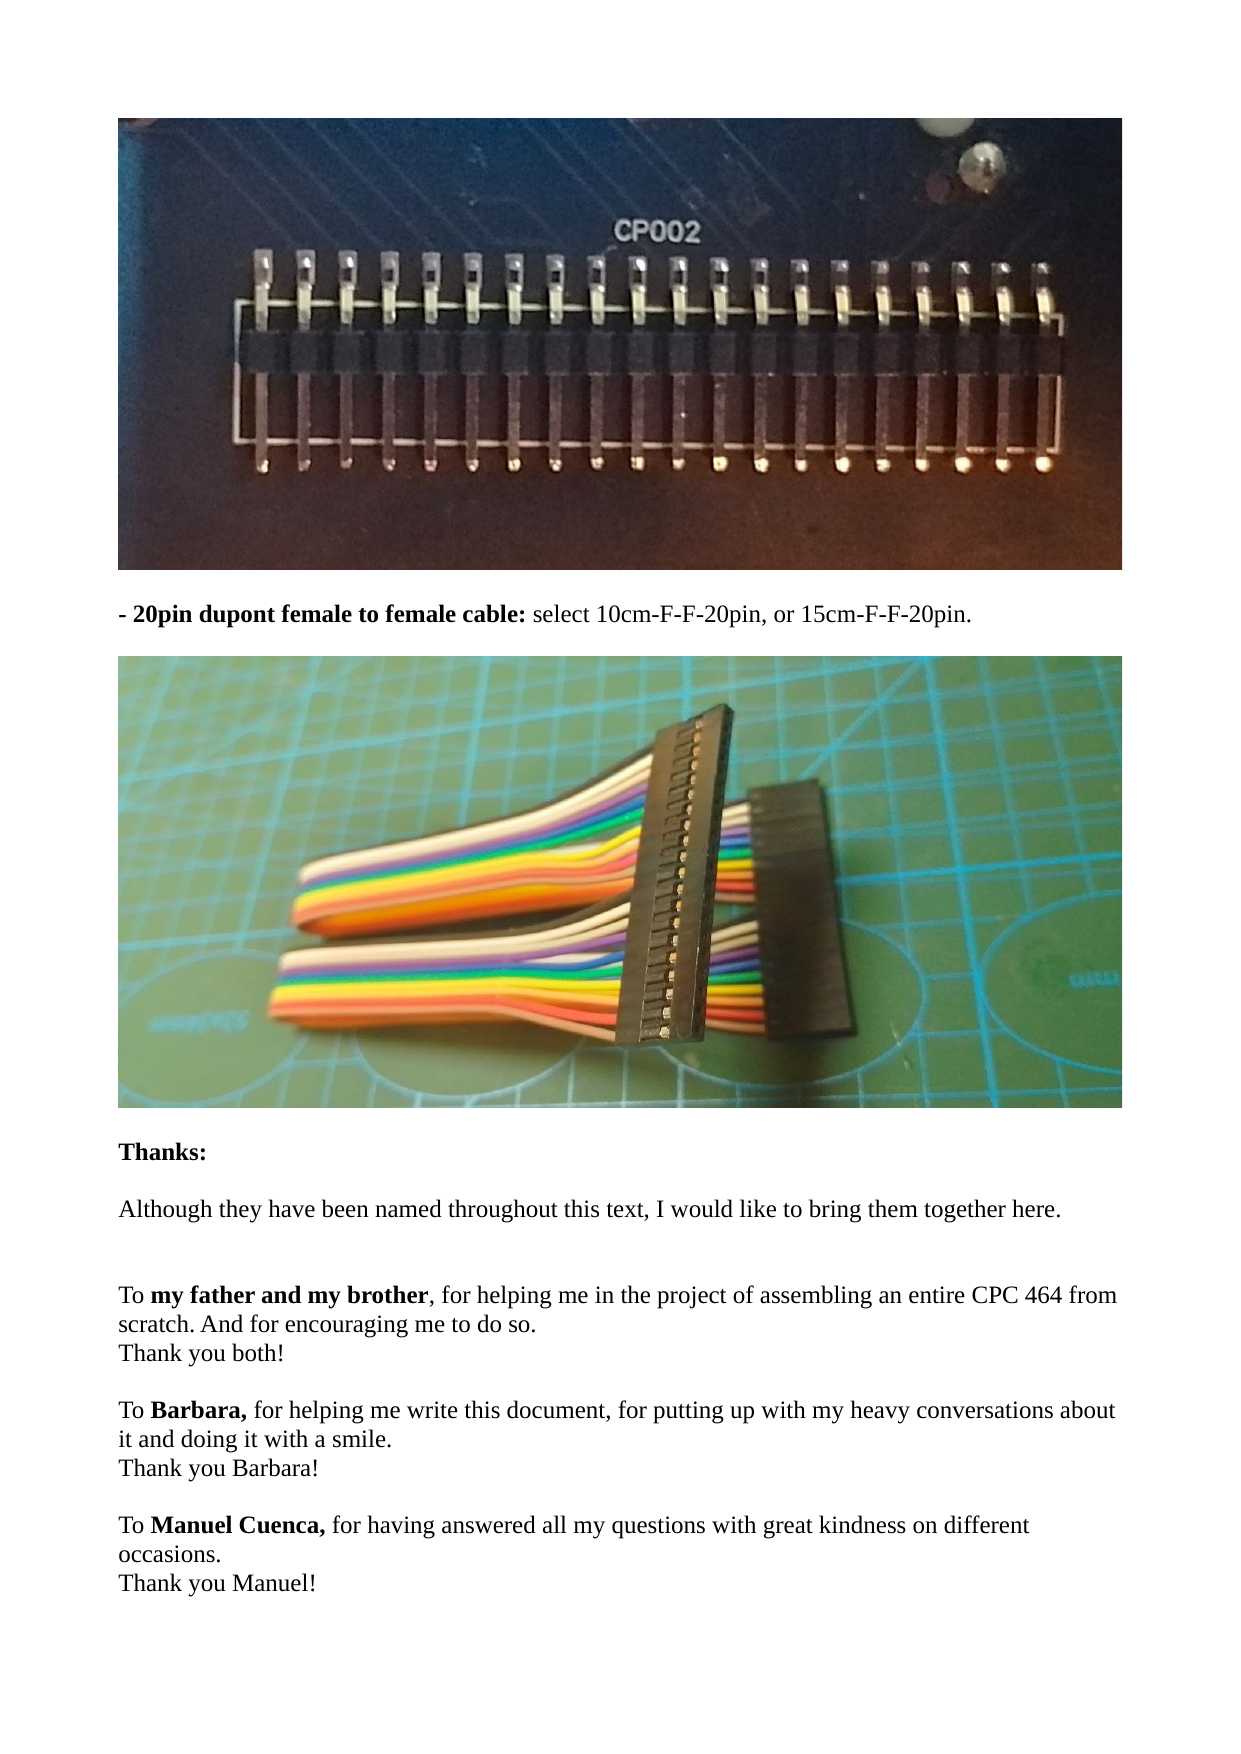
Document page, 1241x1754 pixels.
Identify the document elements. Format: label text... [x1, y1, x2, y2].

text Thank you both! [118, 1338, 1122, 1367]
text To my father and my brother, for helping me in the project of assembling an entire CPC 464 from scratch. And for encouraging me to do so. [118, 1280, 1122, 1338]
text Thanks: [118, 1137, 1122, 1165]
text Thank you Barbara! [118, 1453, 1122, 1482]
text Thank you Manuel! [118, 1568, 1122, 1597]
picture [118, 118, 1123, 570]
text To Barbara, for helping me write this document, for putting up with my heavy conversations about it and doing it with a smile. [118, 1395, 1122, 1453]
text - 20pin dupont female to female cable: select 10cm-F-F-20pin, or 15cm-F-F-20pin. [118, 599, 1122, 627]
text To Manuel Cuenca, for having answered all my questions with great kindness on different occasions. [118, 1510, 1122, 1568]
text Although they have been named throughout this text, I would like to bring them together here. [118, 1194, 1122, 1223]
picture [118, 656, 1123, 1108]
